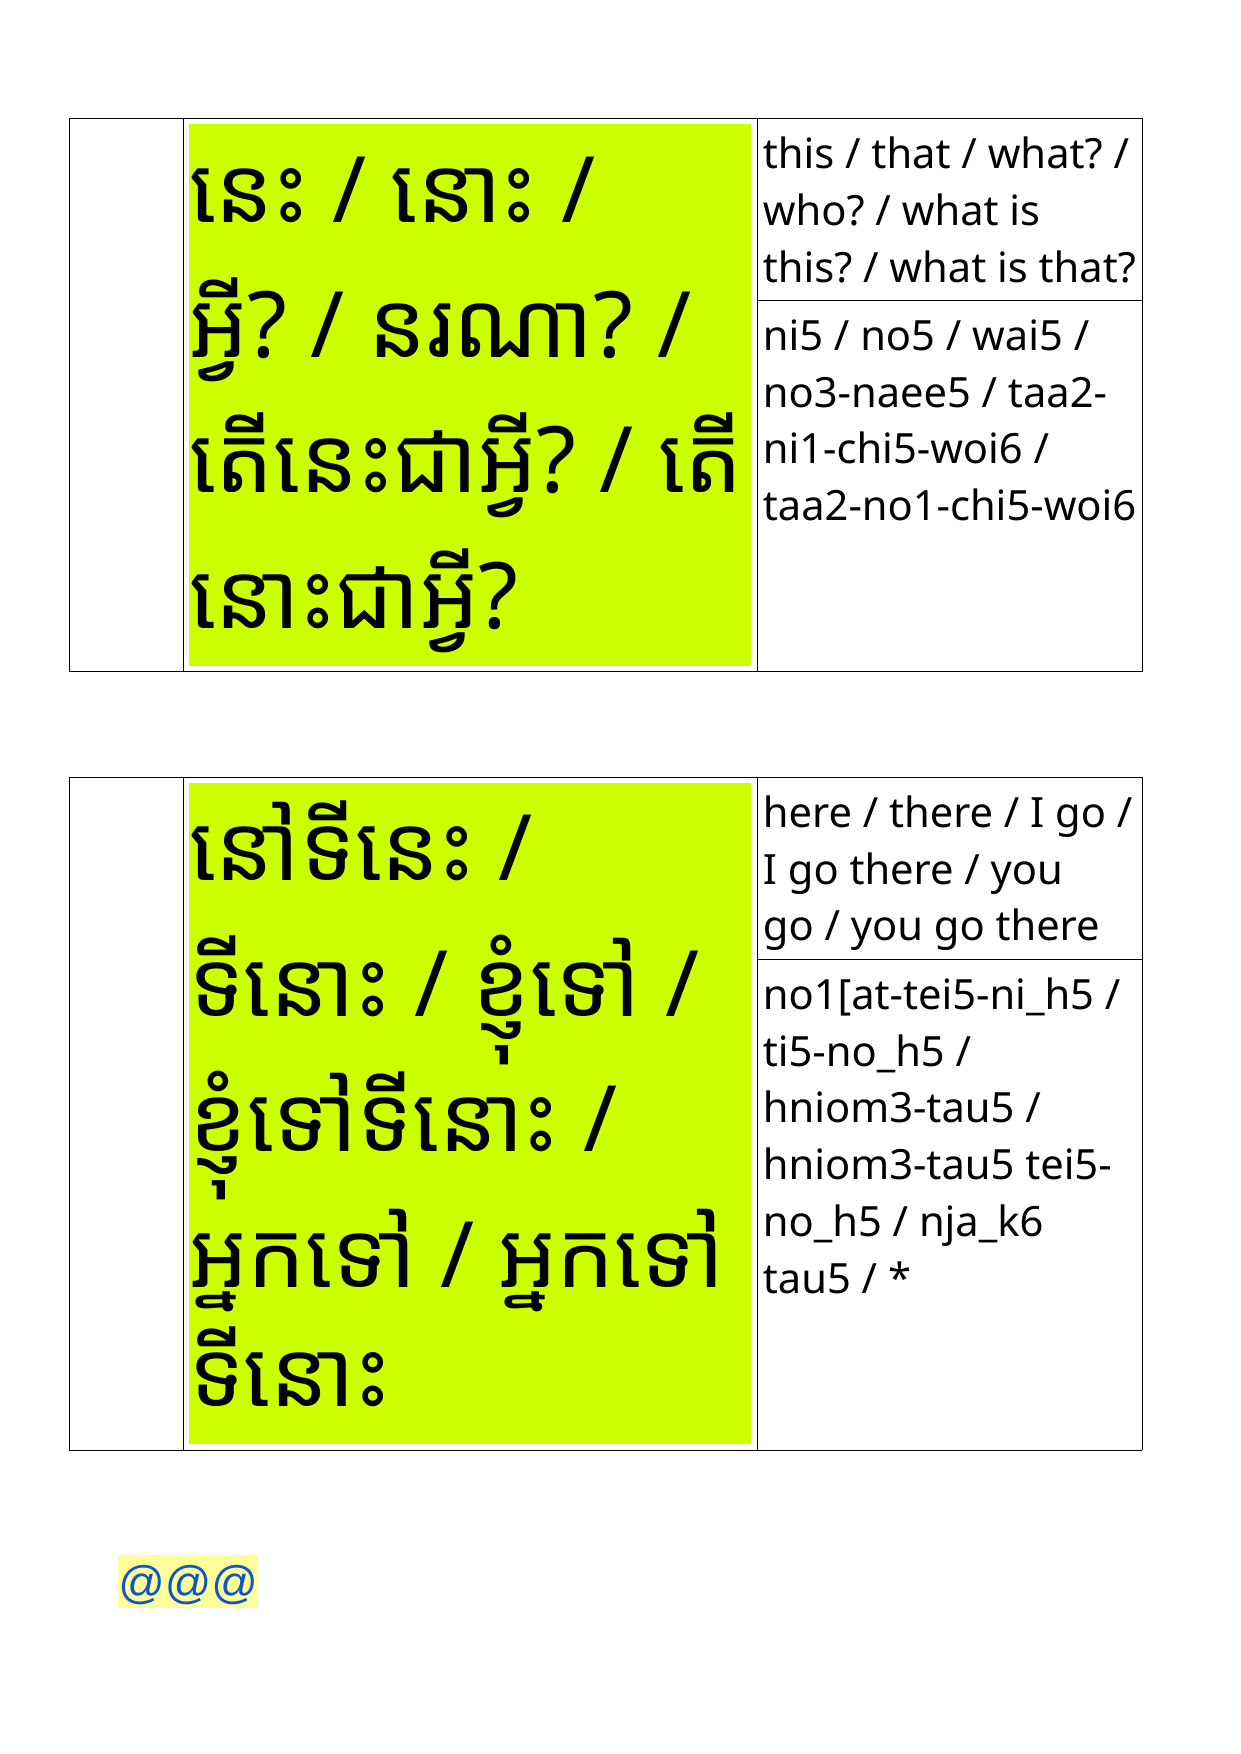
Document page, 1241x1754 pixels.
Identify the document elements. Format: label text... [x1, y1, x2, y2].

table_header នៅទីនេះ / ទីនោះ / ខ្ញុំទៅ / ខ្ញុំទៅទីនោះ / អ្នកទៅ / អ្នកទៅទីនោះ [184, 778, 757, 1450]
table_header this / that / what? / who? / what is this? / what is that? [758, 119, 1142, 300]
table_cell no1[at-tei5-ni_h5 / ti5-no_h5 / hniom3-tau5 / hniom3-tau5 tei5-no_h5 / nja_k6 tau5 / * [758, 960, 1142, 1450]
table_header [70, 119, 183, 671]
table_header here / there / I go / I go there / you go / you go there [758, 778, 1142, 959]
table_header នេះ / នោះ / អ្វី? / នរណា? / តើ​នេះ​ជា​អ្វី? / តើ​នោះ​ជា​អ្វី? [184, 119, 757, 671]
table_cell ni5 / no5 / wai5 / no3-naee5 / taa2-ni1-chi5-woi6 / taa2-no1-chi5-woi6 [758, 301, 1142, 671]
text @@@ [118, 1555, 1122, 1608]
table_header [70, 778, 183, 1450]
